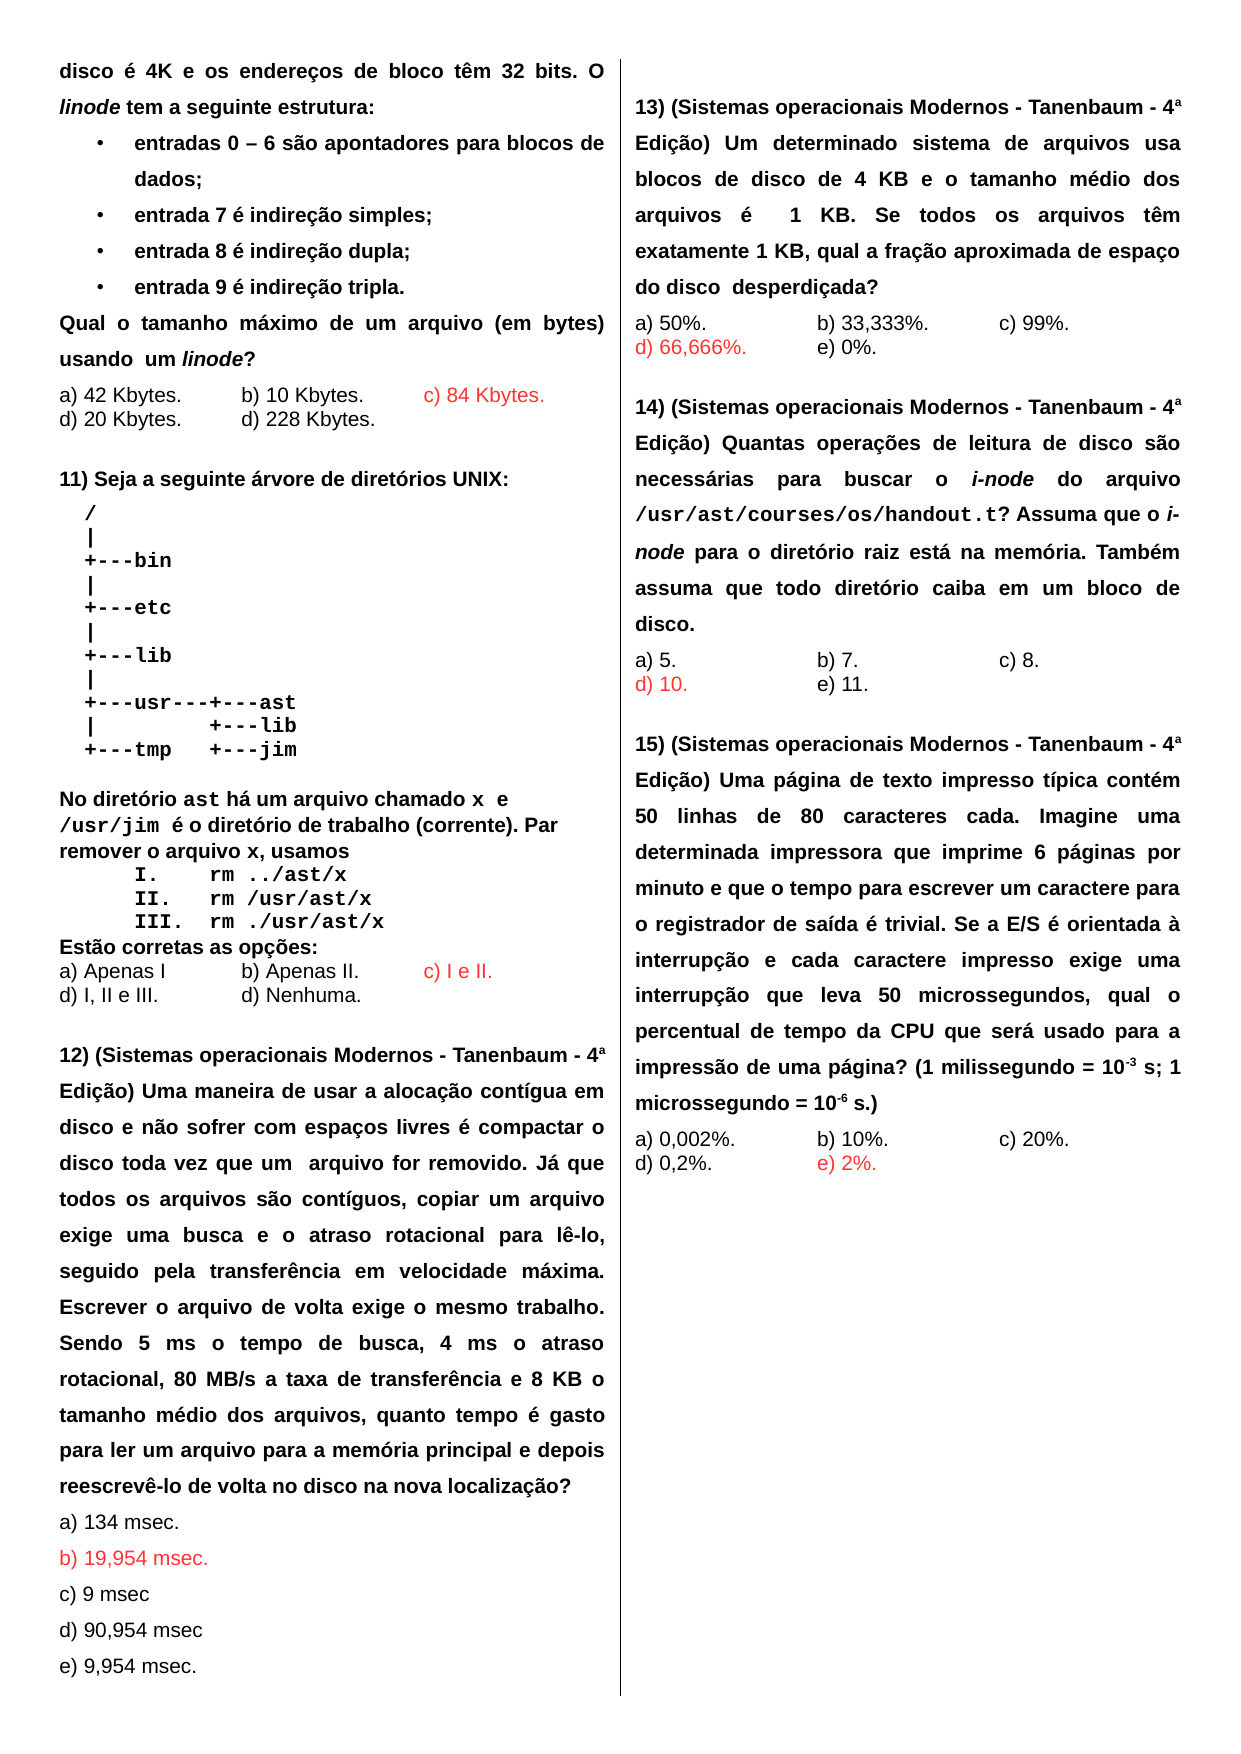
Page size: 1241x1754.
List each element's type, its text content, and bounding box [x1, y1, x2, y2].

text disco é 4K e os endereços de bloco têm 32 bits. O linode tem a seguinte estrutura: [59, 59, 605, 119]
table_header c) 8. [999, 648, 1181, 672]
text +---usr---+---ast [59, 692, 605, 716]
table_cell e) 0%. [817, 335, 999, 358]
table_header b) 10%. [817, 1127, 999, 1151]
list entrada 7 é indireção simples; [97, 203, 605, 227]
table_cell d) Nenhuma. [241, 983, 423, 1007]
table_cell [999, 672, 1181, 696]
text | [59, 574, 605, 597]
list rm ./usr/ast/x [134, 912, 605, 935]
text d) 90,954 msec [59, 1618, 605, 1642]
table_cell d) 66,666%. [635, 335, 817, 358]
text c) 9 msec [59, 1582, 605, 1606]
table_cell [423, 983, 605, 1007]
table_cell d) 228 Kbytes. [241, 407, 423, 431]
table_cell d) 0,2%. [635, 1151, 817, 1175]
text | [59, 668, 605, 692]
text +---tmp +---jim [59, 739, 605, 763]
table_header a) 5. [635, 648, 817, 672]
list rm /usr/ast/x [134, 888, 605, 912]
table_header b) Apenas II. [241, 959, 423, 983]
table_cell e) 11. [817, 672, 999, 696]
text 14) (Sistemas operacionais Modernos - Tanenbaum - 4a Edição) Quantas operações de leitura de disco são necessárias para buscar o i-node do arquivo /usr/ast/courses/os/handout.t? Assuma que o i-node para o diretório raiz está na memória. Também assuma que todo diretório caiba em um bloco de disco. [635, 394, 1181, 636]
table_header c) I e II. [423, 959, 605, 983]
text 13) (Sistemas operacionais Modernos - Tanenbaum - 4a Edição) Um determinado sistema de arquivos usa blocos de disco de 4 KB e o tamanho médio dos arquivos é 1 KB. Se todos os arquivos têm exatamente 1 KB, qual a fração aproximada de espaço do disco desperdiçada? [635, 95, 1181, 299]
table_header a) 0,002%. [635, 1127, 817, 1151]
list entrada 9 é indireção tripla. [97, 275, 605, 299]
table_cell d) 10. [635, 672, 817, 696]
table_cell [423, 407, 605, 431]
table_header a) Apenas I [59, 959, 241, 983]
list entrada 8 é indireção dupla; [97, 239, 605, 263]
text 15) (Sistemas operacionais Modernos - Tanenbaum - 4a Edição) Uma página de texto impresso típica contém 50 linhas de 80 caracteres cada. Imagine uma determinada impressora que imprime 6 páginas por minuto e que o tempo para escrever um caractere para o registrador de saída é trivial. Se a E/S é orientada à interrupção e cada caractere impresso exige uma interrupção que leva 50 microssegundos, qual o percentual de tempo da CPU que será usado para a impressão de uma página? (1 milissegundo = 10-3 s; 1 microssegundo = 10-6 s.) [635, 732, 1181, 1115]
table_header a) 50%. [635, 311, 817, 334]
text Qual o tamanho máximo de um arquivo (em bytes) usando um linode? [59, 311, 605, 371]
text +---bin [59, 550, 605, 574]
list rm ../ast/x [134, 864, 605, 888]
table_header c) 20%. [999, 1127, 1181, 1151]
text 11) Seja a seguinte árvore de diretórios UNIX: [59, 467, 605, 491]
text 12) (Sistemas operacionais Modernos - Tanenbaum - 4a Edição) Uma maneira de usar a alocação contígua em disco e não sofrer com espaços livres é compactar o disco toda vez que um arquivo for removido. Já que todos os arquivos são contíguos, copiar um arquivo exige uma busca e o atraso rotacional para lê-lo, seguido pela transferência em velocidade máxima. Escrever o arquivo de volta exige o mesmo trabalho. Sendo 5 ms o tempo de busca, 4 ms o atraso rotacional, 80 MB/s a taxa de transferência e 8 KB o tamanho médio dos arquivos, quanto tempo é gasto para ler um arquivo para a memória principal e depois reescrevê-lo de volta no disco na nova localização? [59, 1043, 605, 1498]
text | +---lib [59, 716, 605, 739]
text b) 19,954 msec. [59, 1546, 605, 1570]
table_header b) 33,333%. [817, 311, 999, 334]
table_header c) 99%. [999, 311, 1181, 334]
text +---etc [59, 597, 605, 621]
text | [59, 621, 605, 644]
text | [59, 526, 605, 550]
text Estão corretas as opções: [59, 935, 605, 959]
text a) 134 msec. [59, 1510, 605, 1534]
text No diretório ast há um arquivo chamado x e /usr/jim é o diretório de trabalho (corrente). Par remover o arquivo x, usamos [59, 787, 605, 864]
list entradas 0 – 6 são apontadores para blocos de dados; [97, 131, 605, 191]
text +---lib [59, 644, 605, 668]
table_header b) 7. [817, 648, 999, 672]
table_cell [999, 1151, 1181, 1175]
table_header a) 42 Kbytes. [59, 383, 241, 407]
table_header b) 10 Kbytes. [241, 383, 423, 407]
table_header c) 84 Kbytes. [423, 383, 605, 407]
table_cell d) I, II e III. [59, 983, 241, 1007]
table_cell d) 20 Kbytes. [59, 407, 241, 431]
table_cell e) 2%. [817, 1151, 999, 1175]
table_cell [999, 335, 1181, 358]
text / [59, 503, 605, 526]
text e) 9,954 msec. [59, 1654, 605, 1678]
